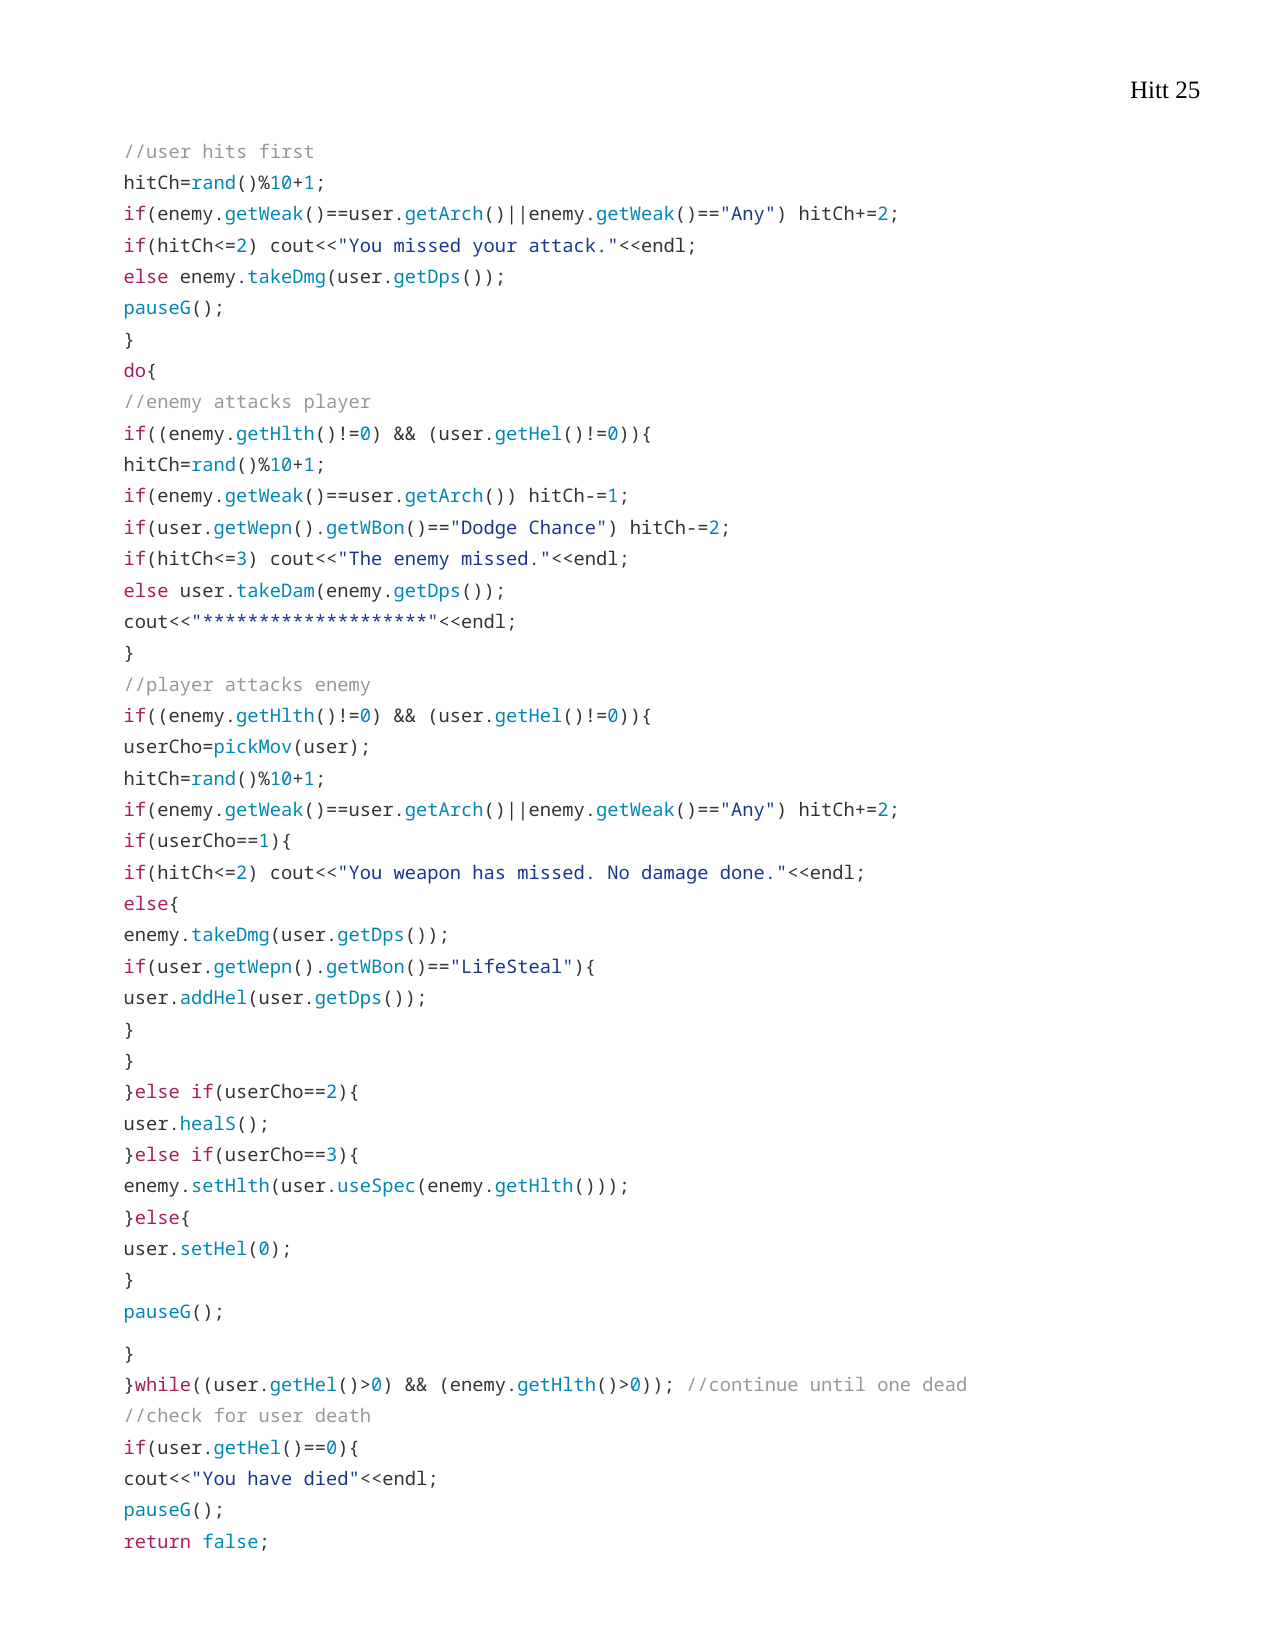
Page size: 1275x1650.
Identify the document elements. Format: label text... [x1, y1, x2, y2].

table_cell pauseG(); [120, 292, 1082, 323]
table_cell if(enemy.getWeak()==user.getArch()) hitCh-=1; [120, 480, 1082, 511]
table_cell if((enemy.getHlth()!=0) && (user.getHel()!=0)){ [120, 699, 1082, 731]
table_cell [75, 166, 120, 198]
table_cell [75, 1463, 120, 1494]
table_cell [75, 511, 120, 543]
table_cell } [120, 323, 1082, 354]
table_cell if((enemy.getHlth()!=0) && (user.getHel()!=0)){ [120, 417, 1082, 448]
table_cell }else{ [120, 1201, 1082, 1232]
table_cell hitCh=rand()%10+1; [120, 449, 1082, 480]
table_cell //check for user death [120, 1400, 1082, 1431]
table_cell else user.takeDam(enemy.getDps()); [120, 574, 1082, 605]
table_cell [75, 1431, 120, 1462]
table_cell user.healS(); [120, 1107, 1082, 1138]
table_cell [75, 355, 120, 386]
table_cell [75, 699, 120, 731]
table_cell cout<<"You have died"<<endl; [120, 1463, 1082, 1494]
table_cell else enemy.takeDmg(user.getDps()); [120, 260, 1082, 292]
table_cell [75, 1494, 120, 1525]
table_cell [75, 574, 120, 605]
table_cell if(hitCh<=3) cout<<"The enemy missed."<<endl; [120, 543, 1082, 574]
table_cell [75, 480, 120, 511]
table_cell [75, 1233, 120, 1264]
table_cell [75, 794, 120, 825]
table_cell [75, 950, 120, 982]
table_cell }else if(userCho==2){ [120, 1076, 1082, 1107]
table_cell }while((user.getHel()>0) && (enemy.getHlth()>0)); //continue until one dead [120, 1369, 1082, 1400]
table_cell if(user.getWepn().getWBon()=="Dodge Chance") hitCh-=2; [120, 511, 1082, 543]
table_cell [75, 260, 120, 292]
table_cell [75, 888, 120, 919]
table_cell if(enemy.getWeak()==user.getArch()||enemy.getWeak()=="Any") hitCh+=2; [120, 794, 1082, 825]
table_cell user.addHel(user.getDps()); [120, 982, 1082, 1013]
table_cell [75, 1138, 120, 1170]
table_cell [75, 1201, 120, 1232]
table_cell }else if(userCho==3){ [120, 1138, 1082, 1170]
table_cell [75, 1525, 120, 1557]
table_cell [75, 198, 120, 229]
table_cell [75, 856, 120, 887]
table_cell } [120, 1044, 1082, 1076]
table_cell [75, 1170, 120, 1201]
table_cell [75, 1337, 120, 1368]
table_cell if(enemy.getWeak()==user.getArch()||enemy.getWeak()=="Any") hitCh+=2; [120, 198, 1082, 229]
table_cell //enemy attacks player [120, 386, 1082, 417]
table_cell //player attacks enemy [120, 668, 1082, 699]
table_cell [75, 1295, 120, 1326]
table_cell [75, 1369, 120, 1400]
table_cell [75, 919, 120, 950]
table_cell [75, 825, 120, 856]
table_cell enemy.setHlth(user.useSpec(enemy.getHlth())); [120, 1170, 1082, 1201]
table_cell if(hitCh<=2) cout<<"You missed your attack."<<endl; [120, 229, 1082, 260]
table_cell cout<<"********************"<<endl; [120, 605, 1082, 637]
table_cell [75, 1107, 120, 1138]
table_cell if(userCho==1){ [120, 825, 1082, 856]
table_cell [75, 1044, 120, 1076]
table_cell [75, 323, 120, 354]
table_cell [75, 135, 120, 166]
table_cell [75, 543, 120, 574]
table_cell } [120, 637, 1082, 668]
table_cell hitCh=rand()%10+1; [120, 166, 1082, 198]
table_cell [75, 1326, 120, 1337]
table_cell } [120, 1337, 1082, 1368]
table_cell [75, 417, 120, 448]
table_cell if(hitCh<=2) cout<<"You weapon has missed. No damage done."<<endl; [120, 856, 1082, 887]
table_cell pauseG(); [120, 1295, 1082, 1326]
table_cell [75, 668, 120, 699]
table_cell enemy.takeDmg(user.getDps()); [120, 919, 1082, 950]
table_cell } [120, 1264, 1082, 1295]
table_cell user.setHel(0); [120, 1233, 1082, 1264]
table_cell if(user.getHel()==0){ [120, 1431, 1082, 1462]
table_cell do{ [120, 355, 1082, 386]
table_cell [75, 1264, 120, 1295]
table_cell [75, 229, 120, 260]
table_cell pauseG(); [120, 1494, 1082, 1525]
table_cell [75, 292, 120, 323]
table_cell if(user.getWepn().getWBon()=="LifeSteal"){ [120, 950, 1082, 982]
table_cell [75, 762, 120, 793]
table_cell userCho=pickMov(user); [120, 731, 1082, 762]
table_cell [75, 1013, 120, 1044]
table_cell [75, 449, 120, 480]
table_cell [75, 386, 120, 417]
table_cell else{ [120, 888, 1082, 919]
table_cell //user hits first [120, 135, 1082, 166]
table_cell [75, 605, 120, 637]
table_cell return false; [120, 1525, 1082, 1557]
table_cell [75, 1076, 120, 1107]
table_cell [75, 1400, 120, 1431]
table_cell [120, 1326, 1082, 1337]
table_cell [75, 982, 120, 1013]
table_cell hitCh=rand()%10+1; [120, 762, 1082, 793]
table_cell [75, 637, 120, 668]
table_cell } [120, 1013, 1082, 1044]
table_cell [75, 731, 120, 762]
